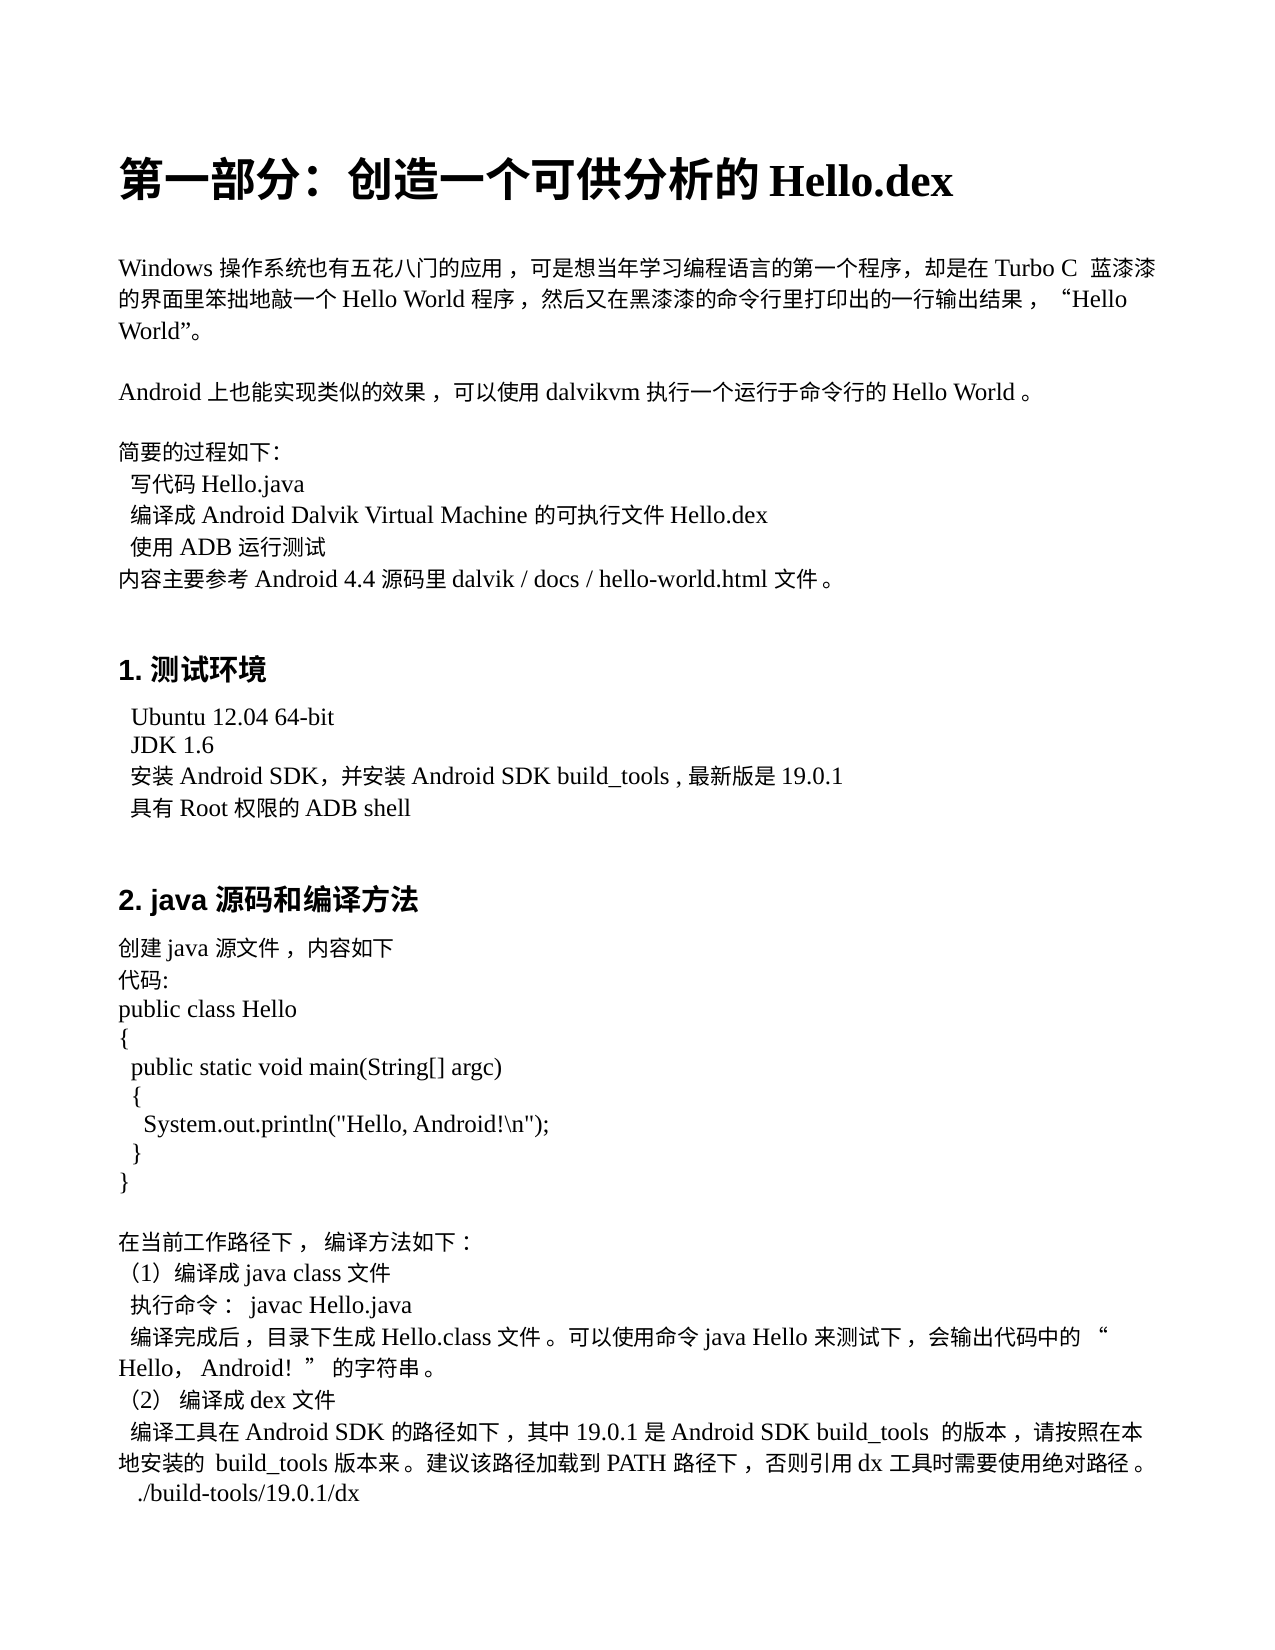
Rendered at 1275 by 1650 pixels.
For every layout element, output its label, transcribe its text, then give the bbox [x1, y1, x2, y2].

text { [118, 1081, 1157, 1109]
text 具有 Root 权限的 ADB shell [118, 791, 1157, 823]
text 简要的过程如下： [118, 435, 1157, 467]
text 安装 Android SDK，并安装 Android SDK build_tools , 最新版是 19.0.1 [118, 759, 1157, 791]
text 使用 ADB 运行测试 [118, 530, 1157, 562]
text JDK 1.6 [118, 731, 1157, 759]
text Windows 操作系统也有五花八门的应用 ，可是想当年学习编程语言的第一个程序，却是在 Turbo C 蓝漆漆的界面里笨拙地敲一个 Hello World 程序 ，然后又在黑漆漆的命令行里打印出的一行输出结果 ，“Hello World”。 [118, 251, 1157, 346]
text System.out.println("Hello, Android!\n"); [118, 1109, 1157, 1138]
text （2） 编译成 dex 文件 [118, 1383, 1157, 1414]
text public static void main(String[] argc) [118, 1052, 1157, 1081]
text 编译成 Android Dalvik Virtual Machine 的可执行文件 Hello.dex [118, 498, 1157, 530]
text （1）编译成 java class 文件 [118, 1256, 1157, 1288]
text ./build-tools/19.0.1/dx [118, 1478, 1157, 1507]
subtitle 1. 测试环境 [118, 647, 1157, 689]
text { [118, 1023, 1157, 1052]
text public class Hello [118, 994, 1157, 1023]
text Android 上也能实现类似的效果 ，可以使用 dalvikvm 执行一个运行于命令行的 Hello World 。 [118, 374, 1157, 406]
text 内容主要参考 Android 4.4 源码里 dalvik / docs / hello-world.html 文件 。 [118, 562, 1157, 593]
text 在当前工作路径下 ， 编译方法如下 ： [118, 1224, 1157, 1256]
text 代码: [118, 963, 1157, 994]
subtitle 2. java 源码和编译方法 [118, 876, 1157, 919]
text Ubuntu 12.04 64-bit [118, 702, 1157, 731]
text 执行命令 ： javac Hello.java [118, 1288, 1157, 1319]
text 写代码 Hello.java [118, 467, 1157, 498]
text } [118, 1167, 1157, 1196]
text 编译完成后 ，目录下生成 Hello.class 文件 。可以使用命令 java Hello 来测试下 ，会输出代码中的 “ Hello， Android！” 的字符串 。 [118, 1319, 1157, 1383]
text } [118, 1138, 1157, 1167]
text 创建 java 源文件 ，内容如下 [118, 931, 1157, 963]
text 编译工具在 Android SDK 的路径如下 ，其中 19.0.1 是Android SDK build_tools 的版本 ，请按照在本地安装的 build_tools 版本来 。建议该路径加载到 PATH 路径下 ，否则引用 dx 工具时需要使用绝对路径 。 [118, 1414, 1157, 1478]
subtitle 第一部分：创造一个可供分析的Hello.dex [118, 143, 1157, 209]
